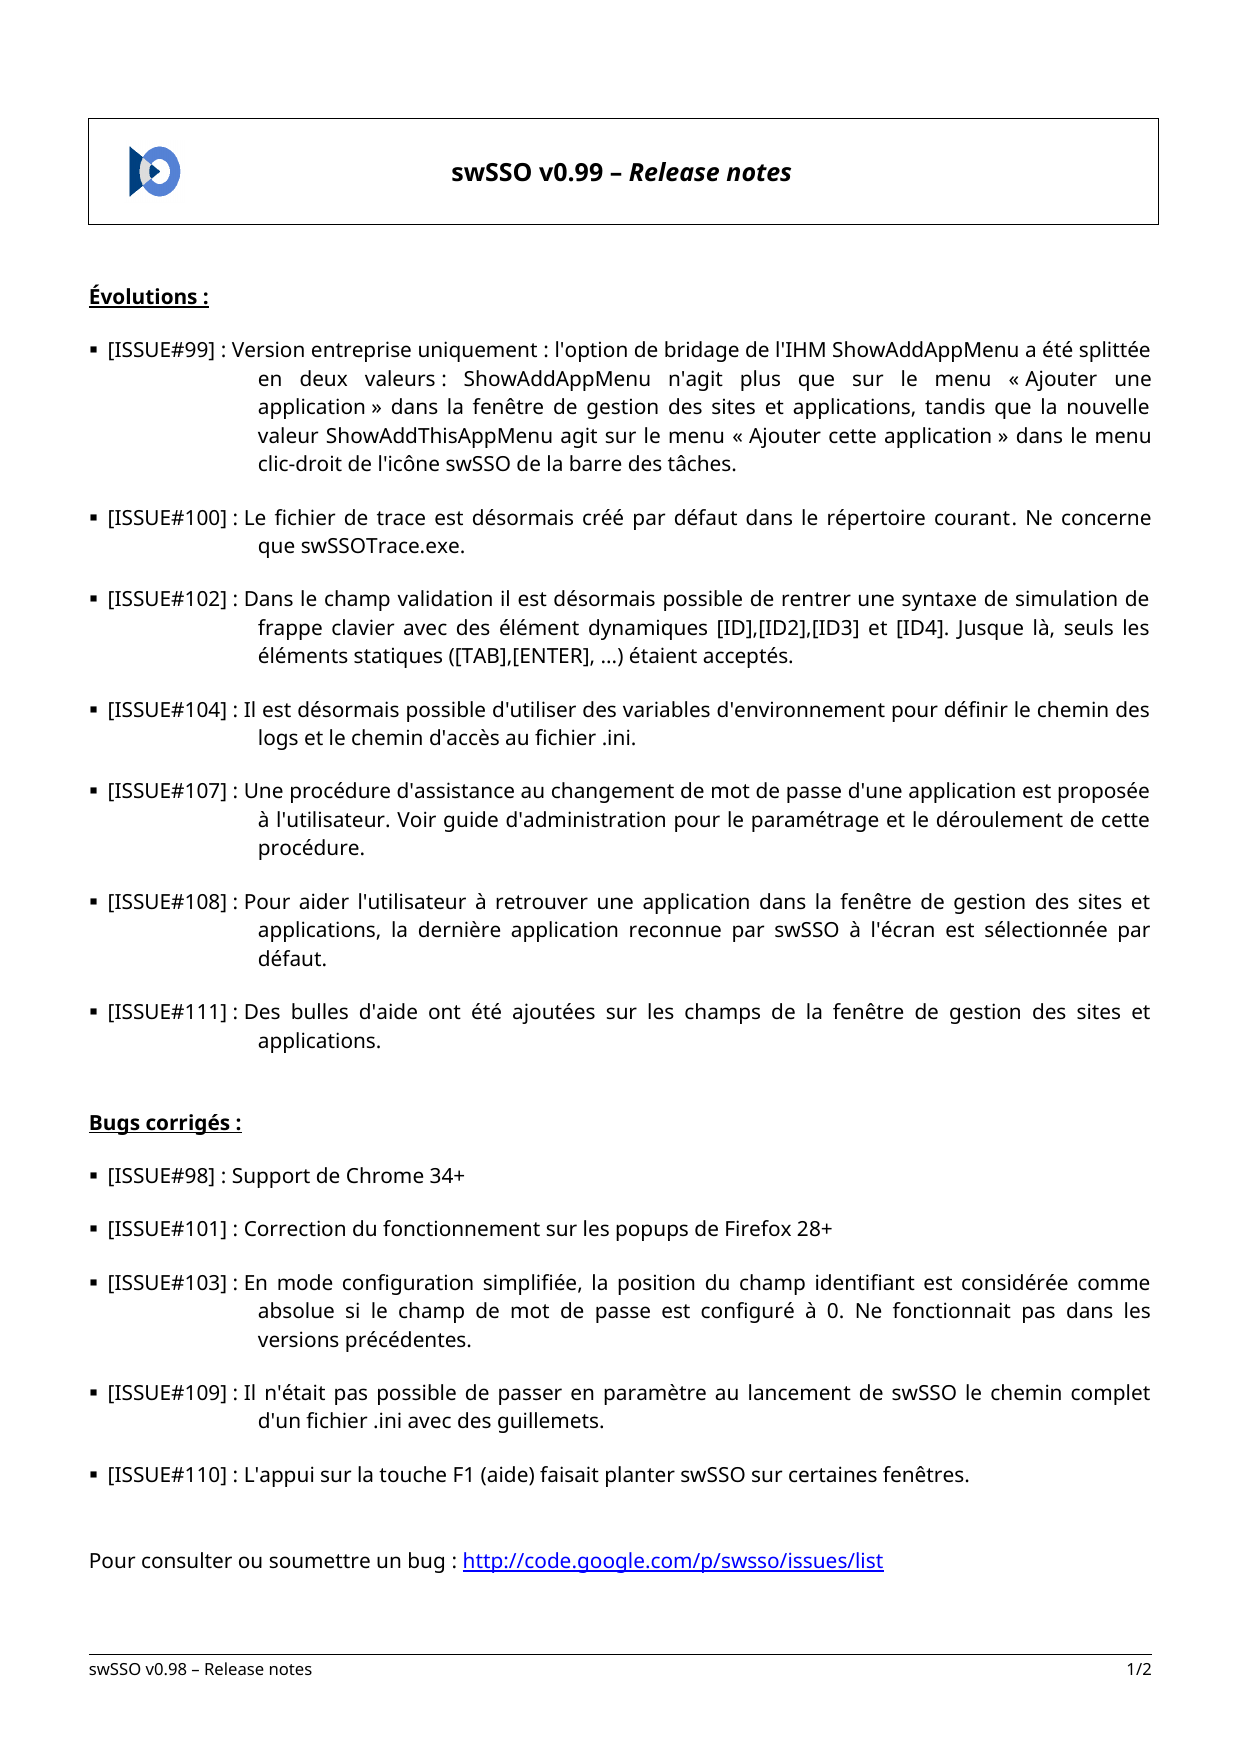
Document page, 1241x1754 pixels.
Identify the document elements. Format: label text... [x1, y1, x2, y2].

list [ISSUE#99] : Version entreprise uniquement : l'option de bridage de l'IHM ShowAddAppMenu a été splittée en deux valeurs : ShowAddAppMenu n'agit plus que sur le menu « Ajouter une application » dans la fenêtre de gestion des sites et applications, tandis que la nouvelle valeur ShowAddThisAppMenu agit sur le menu « Ajouter cette application » dans le menu clic-droit de l'icône swSSO de la barre des tâches. [89, 335, 1152, 478]
list [ISSUE#98] : Support de Chrome 34+ [89, 1161, 1152, 1189]
list [ISSUE#111] : Des bulles d'aide ont été ajoutées sur les champs de la fenêtre de gestion des sites et applications. [89, 997, 1152, 1054]
list [ISSUE#101] : Correction du fonctionnement sur les popups de Firefox 28+ [89, 1214, 1152, 1243]
text Évolutions : [89, 282, 1152, 310]
list [ISSUE#110] : L'appui sur la touche F1 (aide) faisait planter swSSO sur certaines fenêtres. [89, 1460, 1152, 1488]
list [ISSUE#100] : Le fichier de trace est désormais créé par défaut dans le répertoire courant. Ne concerne que swSSOTrace.exe. [89, 503, 1152, 559]
table_header [89, 119, 220, 224]
table_header [1026, 119, 1158, 224]
list [ISSUE#109] : Il n'était pas possible de passer en paramètre au lancement de swSSO le chemin complet d'un fichier .ini avec des guillemets. [89, 1378, 1152, 1435]
picture [124, 140, 185, 203]
list [ISSUE#102] : Dans le champ validation il est désormais possible de rentrer une syntaxe de simulation de frappe clavier avec des élément dynamiques [ID],[ID2],[ID3] et [ID4]. Jusque là, seuls les éléments statiques ([TAB],[ENTER], ...) étaient acceptés. [89, 584, 1152, 670]
text Bugs corrigés : [89, 1108, 1152, 1136]
list [ISSUE#108] : Pour aider l'utilisateur à retrouver une application dans la fenêtre de gestion des sites et applications, la dernière application reconnue par swSSO à l'écran est sélectionnée par défaut. [89, 887, 1152, 972]
list [ISSUE#107] : Une procédure d'assistance au changement de mot de passe d'une application est proposée à l'utilisateur. Voir guide d'administration pour le paramétrage et le déroulement de cette procédure. [89, 777, 1152, 862]
text Pour consulter ou soumettre un bug : http://code.google.com/p/swsso/issues/list [89, 1546, 1152, 1574]
list [ISSUE#103] : En mode configuration simplifiée, la position du champ identifiant est considérée comme absolue si le champ de mot de passe est configuré à 0. Ne fonctionnait pas dans les versions précédentes. [89, 1268, 1152, 1353]
list [ISSUE#104] : Il est désormais possible d'utiliser des variables d'environnement pour définir le chemin des logs et le chemin d'accès au fichier .ini. [89, 695, 1152, 752]
table_header swSSO v0.99 – Release notes [220, 119, 1026, 224]
